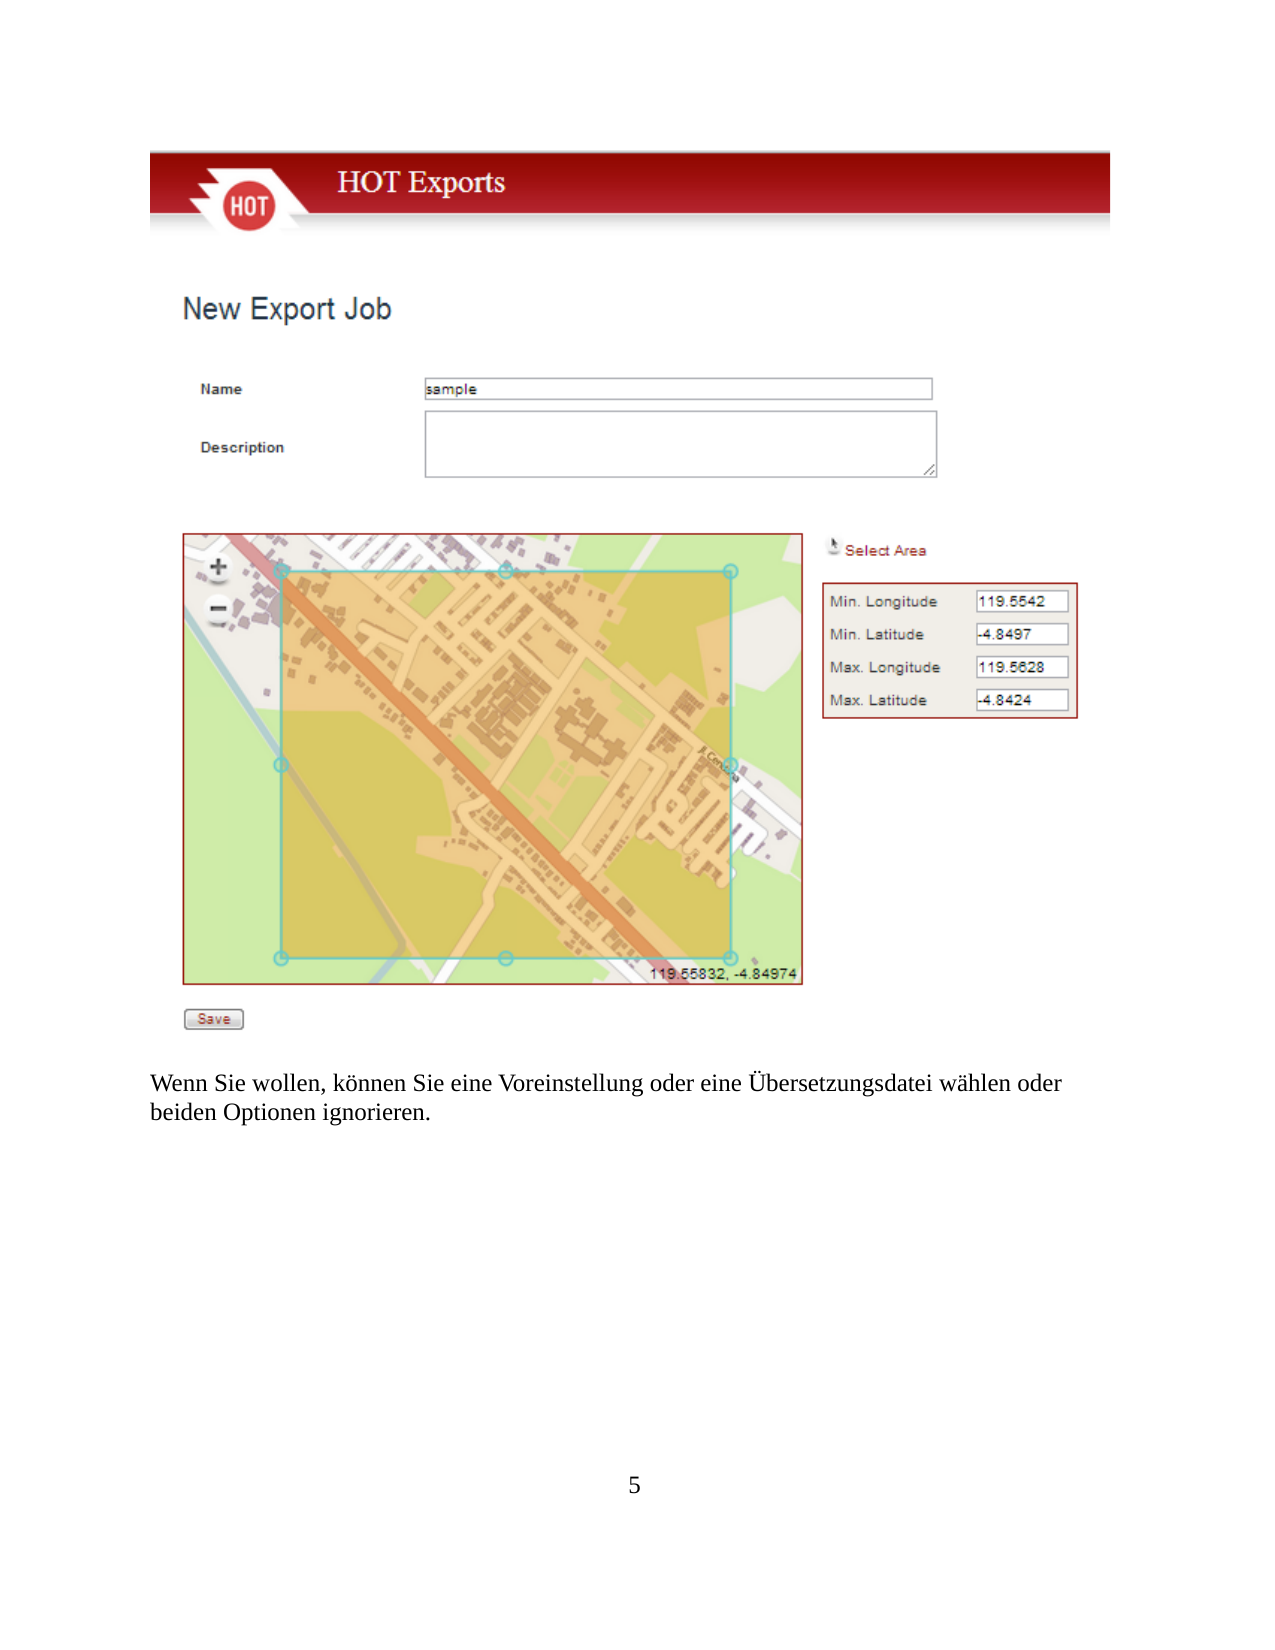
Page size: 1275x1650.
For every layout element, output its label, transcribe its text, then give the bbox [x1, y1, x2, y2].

text Wenn Sie wollen, können Sie eine Voreinstellung oder eine Übersetzungsdatei wählen oder beiden Optionen ignorieren. [150, 1068, 1125, 1126]
picture [150, 150, 1111, 1051]
